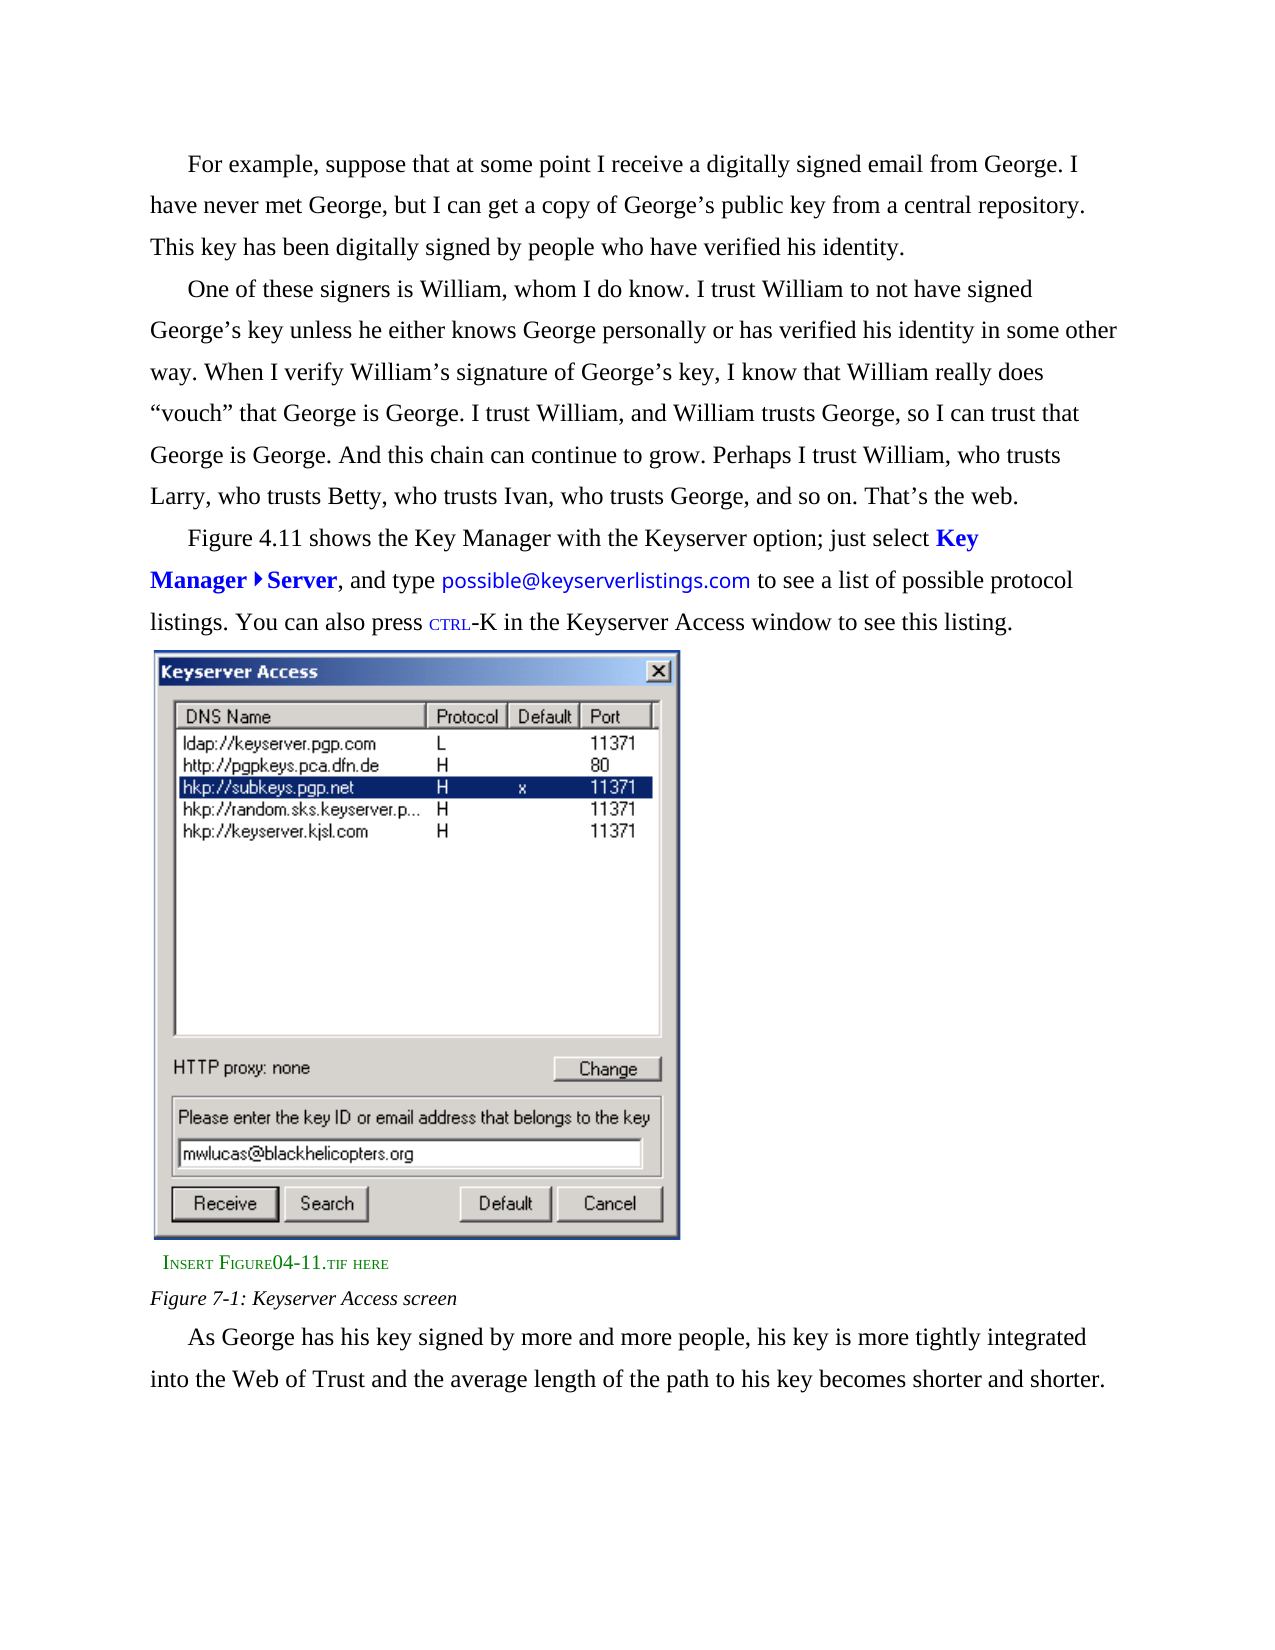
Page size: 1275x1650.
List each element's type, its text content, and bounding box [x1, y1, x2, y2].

text Figure 4.11 shows the Key Manager with the Keyserver option; just select Key Manager4Server, and type possible@keyserverlistings.com to see a list of possible protocol listings. You can also press ctrl-K in the Keyserver Access window to see this listing. [150, 524, 1125, 636]
text As George has his key signed by more and more people, his key is more tightly integrated into the Web of Trust and the average length of the path to his key becomes shorter and shorter. [150, 1323, 1125, 1392]
text One of these signers is William, whom I do know. I trust William to not have signed George’s key unless he either knows George personally or has verified his identity in some other way. When I verify William’s signature of George’s key, I know that William really does “vouch” that George is George. I trust William, and William trusts George, so I can trust that George is George. And this chain can continue to grow. Perhaps I trust William, who trusts Larry, who trusts Betty, who trusts Ivan, who trusts George, and so on. That’s the web. [150, 275, 1125, 510]
text For example, suppose that at some point I receive a digitally signed email from George. I have never met George, but I can get a copy of George’s public key from a central repository. This key has been digitally signed by people who have verified his identity. [150, 150, 1125, 261]
text Insert Figure04-11.tif here [150, 649, 1125, 1274]
picture [153, 650, 681, 1240]
text Figure 7-1: Keyserver Access screen [150, 1286, 1125, 1309]
